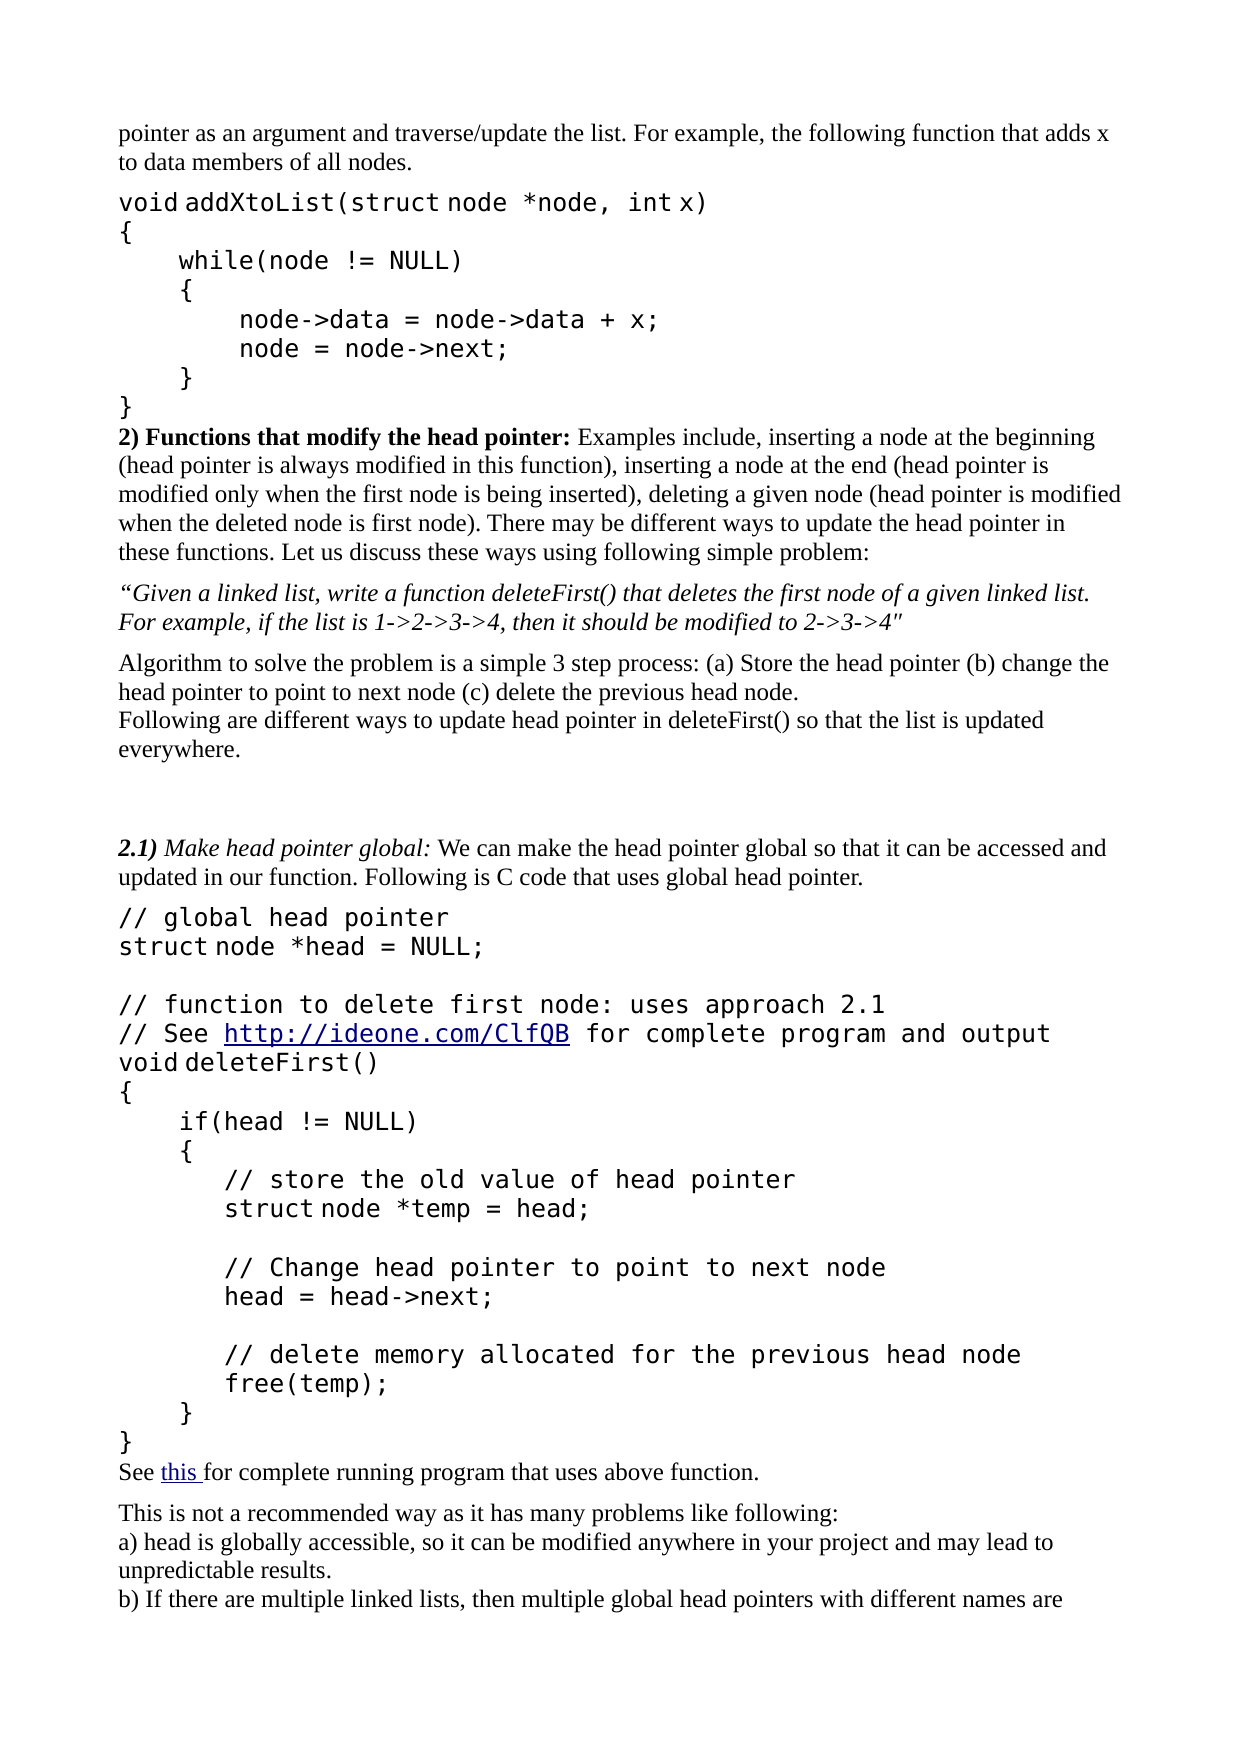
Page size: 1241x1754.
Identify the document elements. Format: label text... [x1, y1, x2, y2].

text See this for complete running program that uses above function. [118, 1457, 1122, 1485]
text Algorithm to solve the problem is a simple 3 step process: (a) Store the head pointer (b) change the head pointer to point to next node (c) delete the previous head node. Following are different ways to update head pointer in deleteFirst() so that the list is updated everywhere. [118, 648, 1122, 763]
table_header void addXtoList(struct node *node, int x) { while(node != NULL) { node->data = node->data + x; node = node->next; } } [118, 188, 717, 422]
text pointer as an argument and traverse/update the list. For example, the following function that adds x to data members of all nodes. [118, 118, 1122, 176]
text 2) Functions that modify the head pointer: Examples include, inserting a node at the beginning (head pointer is always modified in this function), inserting a node at the end (head pointer is modified only when the first node is being inserted), deleting a given node (head pointer is modified when the deleted node is first node). There may be different ways to update the head pointer in these functions. Let us discuss these ways using following simple problem: [118, 422, 1122, 565]
table_header // global head pointer struct node *head = NULL; // function to delete first node: uses approach 2.1 // See http://ideone.com/ClfQB for complete program and output void deleteFirst() { if(head != NULL) { // store the old value of head pointer struct node *temp = head; // Change head pointer to point to next node head = head->next; // delete memory allocated for the previous head node free(temp); } } [118, 903, 1063, 1457]
text “Given a linked list, write a function deleteFirst() that deletes the first node of a given linked list. For example, if the list is 1->2->3->4, then it should be modified to 2->3->4″ [118, 578, 1122, 635]
text 2.1) Make head pointer global: We can make the head pointer global so that it can be accessed and updated in our function. Following is C code that uses global head pointer. [118, 775, 1122, 890]
text This is not a recommended way as it has many problems like following: a) head is globally accessible, so it can be modified anywhere in your project and may lead to unpredictable results. b) If there are multiple linked lists, then multiple global head pointers with different names are [118, 1498, 1122, 1613]
